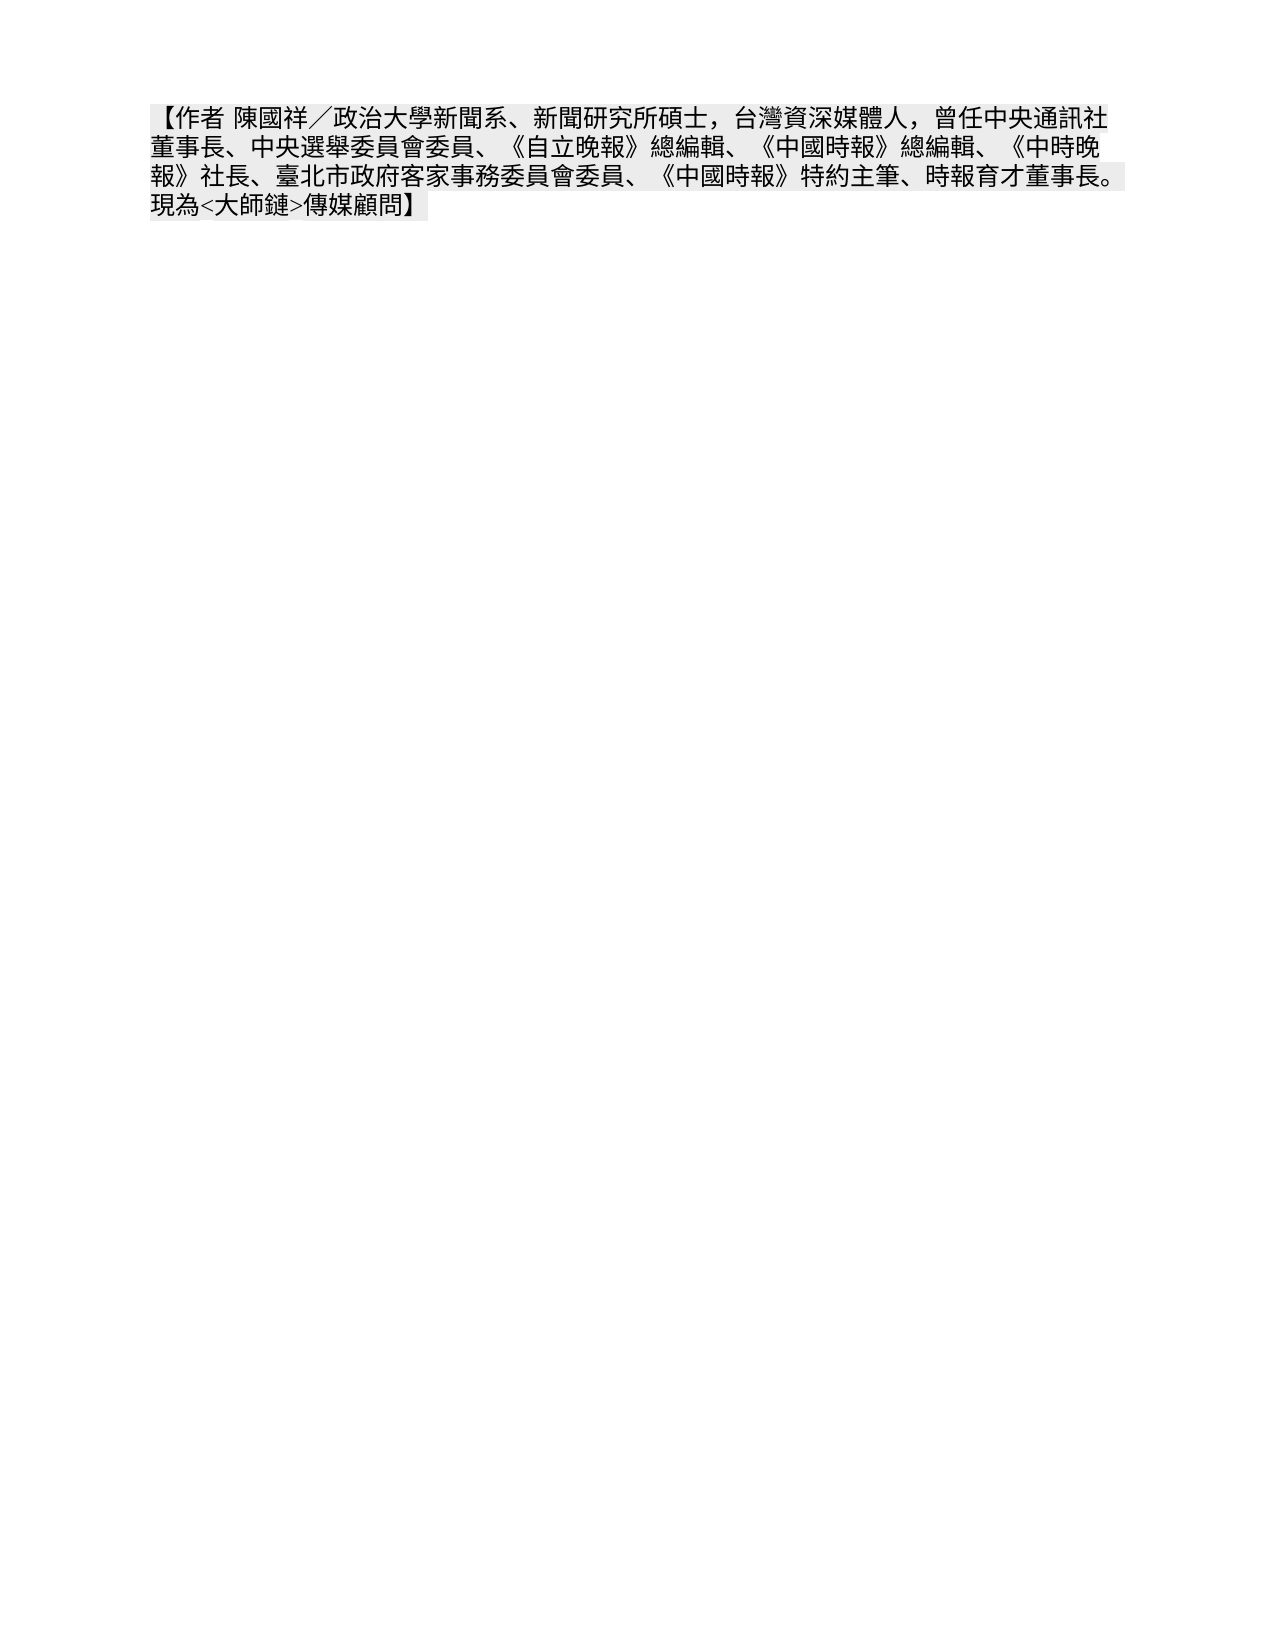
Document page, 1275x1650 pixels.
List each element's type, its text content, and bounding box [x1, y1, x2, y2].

text 卡韓政變(23)：何止一線生機？ 陳真2019. 04. 24. 底下這文章寫得不錯。不是什麼真知灼見，而只是說出很淺顯的事實。政治就算再複雜，其實玩來玩去都還是有跡可循。這文章標題說："郭台銘給民進黨帶來一線生機"，但在我看來，何止一線生機，幾乎就快要反敗為勝。想來真是不可思議，原本票數都還不到人家國民黨的一半，根本毫無勝算可言，現在卻居然有可能反敗為勝。 如果有人說這只是一種偶然，只是一種預料之外，那他若非愚蠢，就是故意裝蒜。政治不會有什麼偶然，更不可能偶然到居然總是會在一些關鍵時刻剛好從天上掉下一份大禮。這其實就是一種奧步，出其不意在一切即將就緒準備徵召之際，突然趁你不注意，朝你背後開槍。 政治中人或商場大亨，除了極少數像韓國瑜那樣的罕見特例，其他個個全是精算師，精明得像什麼似的，又狠又準，一言一行每個細節全是算計，絕不可能不知道某個動作所可能造成的後果與影響。 換句話說，吳敦義、郭台銘等人，不但存心卡韓，而且即便因此讓民進黨勝出亦在所不惜。背後操盤者，就是美國。我知道一般人政治心思很 "單純"，聽不慣這類老實話，但是，信也好，不信也罷，事實就是如此。美國絕不可能放任韓流崛起，因為那有可能是兩岸關係往好的方向、和平統一的方向走去的一個轉捩點。 聽說國民黨中常會今晚訂出所謂民調徵召之類的提名方式，把韓納入。韓會怎麼想怎麼回應，我不知道，但我相信，這齣戲仍會故意繼續拖，跟英、賴相爭一樣，打不死你就拖死你，拖到韓流灰飛湮滅為止，或是拖到韓流大傷，甚至由朱、郭勝出都有可能。 做為這島上一個居民，看盡政治戲碼，陰暗複雜，難免惆悵。很多機會就這樣流逝了。若干年後，回頭一看，才知是非滄桑，往往為時已晚。 ============== 郭台銘給民進黨帶來一線生機 美麗島電子報 2019年4月24日 民進黨去年地方公職選舉兵敗如山倒，聲勢掉到谷底，出現一蹶不振的頹勢，眾議咸認2020總統大選必將交出政權。尤其韓流迄今仍然炙烈，黨內爭逐總統大位的無論蔡英文或賴清德，民意支持度都遠遠落後韓，甚至連柯文哲都遙遙領先蔡賴。原本毫無勝算的選情，現在平地一聲起，冒出一個郭台銘，天邊頓然出現一線曙光，生機乍現。 郭台銘自稱「媽祖乾兒子」，以接受媽祖托夢指示的「神話」出征，果然驚動江湖，威震八方。然而，當眾人從驚嚇與震撼中回神過來，冷靜一想，卻發現問題多多，他的現身不僅不能一舉定江山，反而會使國民黨黨內初選、總統大選乃至未來國政等連綿不絕的亂象變得更加紛亂，更難收拾，甚至將把台灣推入亂潮中，而失去平衡與定向。 郭台銘選擇的宣告出馬時機確實又準又狠，當時正是國民黨一些中常委醞釀在中常會提案「民調徵召」，希望不辦初選，直接把已宣布參選者和韓國瑜列入民調名單，結果出來後由全代會徵召為國民黨總統候選人。正要射出臨門一腳之際，郭台銘緊急叫停，說要參加初選，不接受徵召。如此一來，韓國瑜被動出山的捷徑被擋住，吳敦義主席只好回到「徵召初選」的舊調中，讓原本只要出馬就勝券在握的韓國瑜再陷入尷尬難行的困境中。 近日公布的民調多顯示，韓國瑜參選勝算大於郭台銘，現在好了，韓國瑜出不來，即使接受徵召參加黨內初選，還要經過韓郭廝殺，是否傷筋動骨尚難逆料。看在民進黨眼中，這真是國民黨轉入逆勢的端點，也是民進黨脫離逆境的一個轉機。何況正如王世堅所說，「郭台銘好打、韓國瑜難纏」，如果韓國瑜因此上不了陣，讓郭台銘這道民進黨的「天菜」出馬，則可以憑空取得滿艙滿谷的砲彈，屆時無論蔡英文還是賴清德領軍抗敵，都有機會越打越旺，贏得不可能的勝利。 郭台銘可受攻擊的弱點是在太多了。首先，他的「階級成分」不對，不僅是台灣首富，呼吸的空氣和絕大多數民眾有雲泥之別，連思維方式和關照面都截然不同。因此，他若代表國民黨參選，將如許信良所說，掀起一場階級戰爭，民進黨或柯文哲很容易把選戰主軸導向平民大眾和大老闆之間的戰爭，輕而易舉站上上風。 郭台銘顯然無法像韓國瑜那樣，激發尋常百姓對民生苦楚的共鳴，他的科技產業優勝的經濟價值觀，對於勞苦耕種和捕撈的農漁大眾，根本不屑一顧，哪裡會像韓國瑜一樣拼命出去槍訂單？他已經問了，一個貨櫃的水果值幾個半導體？對於勞工大眾，郭台銘的思維方式和一貫作風，就是就算生產成本，壓縮越多越有利於經濟效益，豈有照顧勞工權益之理？ 這樣的觀念放到各種社會福利、保險以及各項公用費用上，以郭台銘這種凡事經濟效益或企業經營眼光盤算的思維方式，顯然和現在台灣司空見慣的取悅性做法格格不入，極可能被選戰對手拿來做為攻擊砲彈，來激發平民大眾對大老闆的階級對立及不滿情緒。 民進黨原本在農漁民及勞工大眾之間擁有較高支持度，這次執政之後由於諸多政策侵犯農工大眾權益，而在去年選舉中嚐到眾叛親離的苦果。現在郭台銘一出，大有可能紛紛歸隊， 讓民進黨或柯文哲成為平民百姓的代理人，跟大老闆打一場轟轟烈烈的階級戰爭。 郭台銘另一個致命弱點在於企業家和政府首長的治理方式截然不同，即使他能意識其中的天差地別，但以他將近五十年的慣性思維和作風，一時之間也很難改過來。企業中一切唯老闆意思是從，凡事老闆說了算，但在民主體制中，利益與價值都是多元性的，必須相互尊重、包容忍讓、折衝妥協，否則衝突不斷，永無寧日。在台灣目前公民社會趨於成熟的社會中，對於郭台銘這種獨斷、霸道及單一價值觀主導的企業家，接受度肯定很低，他在選戰中必然遭各種利益與價值團體背離，是他們成為對手的夥伴。民進黨又可不費吹灰之力重新把失去的同盟找回來。 郭台銘送給民進黨最大的資本在於兩岸關係。眼前聲勢低迷的民進黨已經設定好以愛台vs.賣台、顧主權vs.重經濟輕民主為選戰主軸，正愁著韓國瑜辯論能力高強很難纏之際，郭台銘送上門來了。以他和大陸千絲萬縷、糾纏不清、難割難捨的關係，未來萬一當上總統，任何兩岸政策都可被解讀為賣台甚至叛國，這都是選戰最好的訴求。 許多民眾已經看出，郭台銘萬一當選總統，所引發的利益衝突問題將糾葛纏繞，繁複難解。目前已經激起各方強烈的責難與攻訐，甚至引發他對國家忠誠度的質疑。選戰尚未開打，這些質疑在對手陣營積極操作之下，已經快速發酵，極可能使他的聲望持續下挫，如果他成為國民黨候選人，攻擊的力道必定越來越強，對他造成殺傷力也越來越大。 恭喜民進黨，反敗為勝的天賜良機來了！ 恭喜柯文哲，在三腳督中取勝的大好機會來了！ 【作者 陳國祥／政治大學新聞系、新聞研究所碩士，台灣資深媒體人，曾任中央通訊社董事長、中央選舉委員會委員、《自立晚報》總編輯、《中國時報》總編輯、《中時晚報》社長、臺北市政府客家事務委員會委員、《中國時報》特約主筆、時報育才董事長。 現為<大師鏈>傳媒顧問】 [150, 75, 1125, 221]
